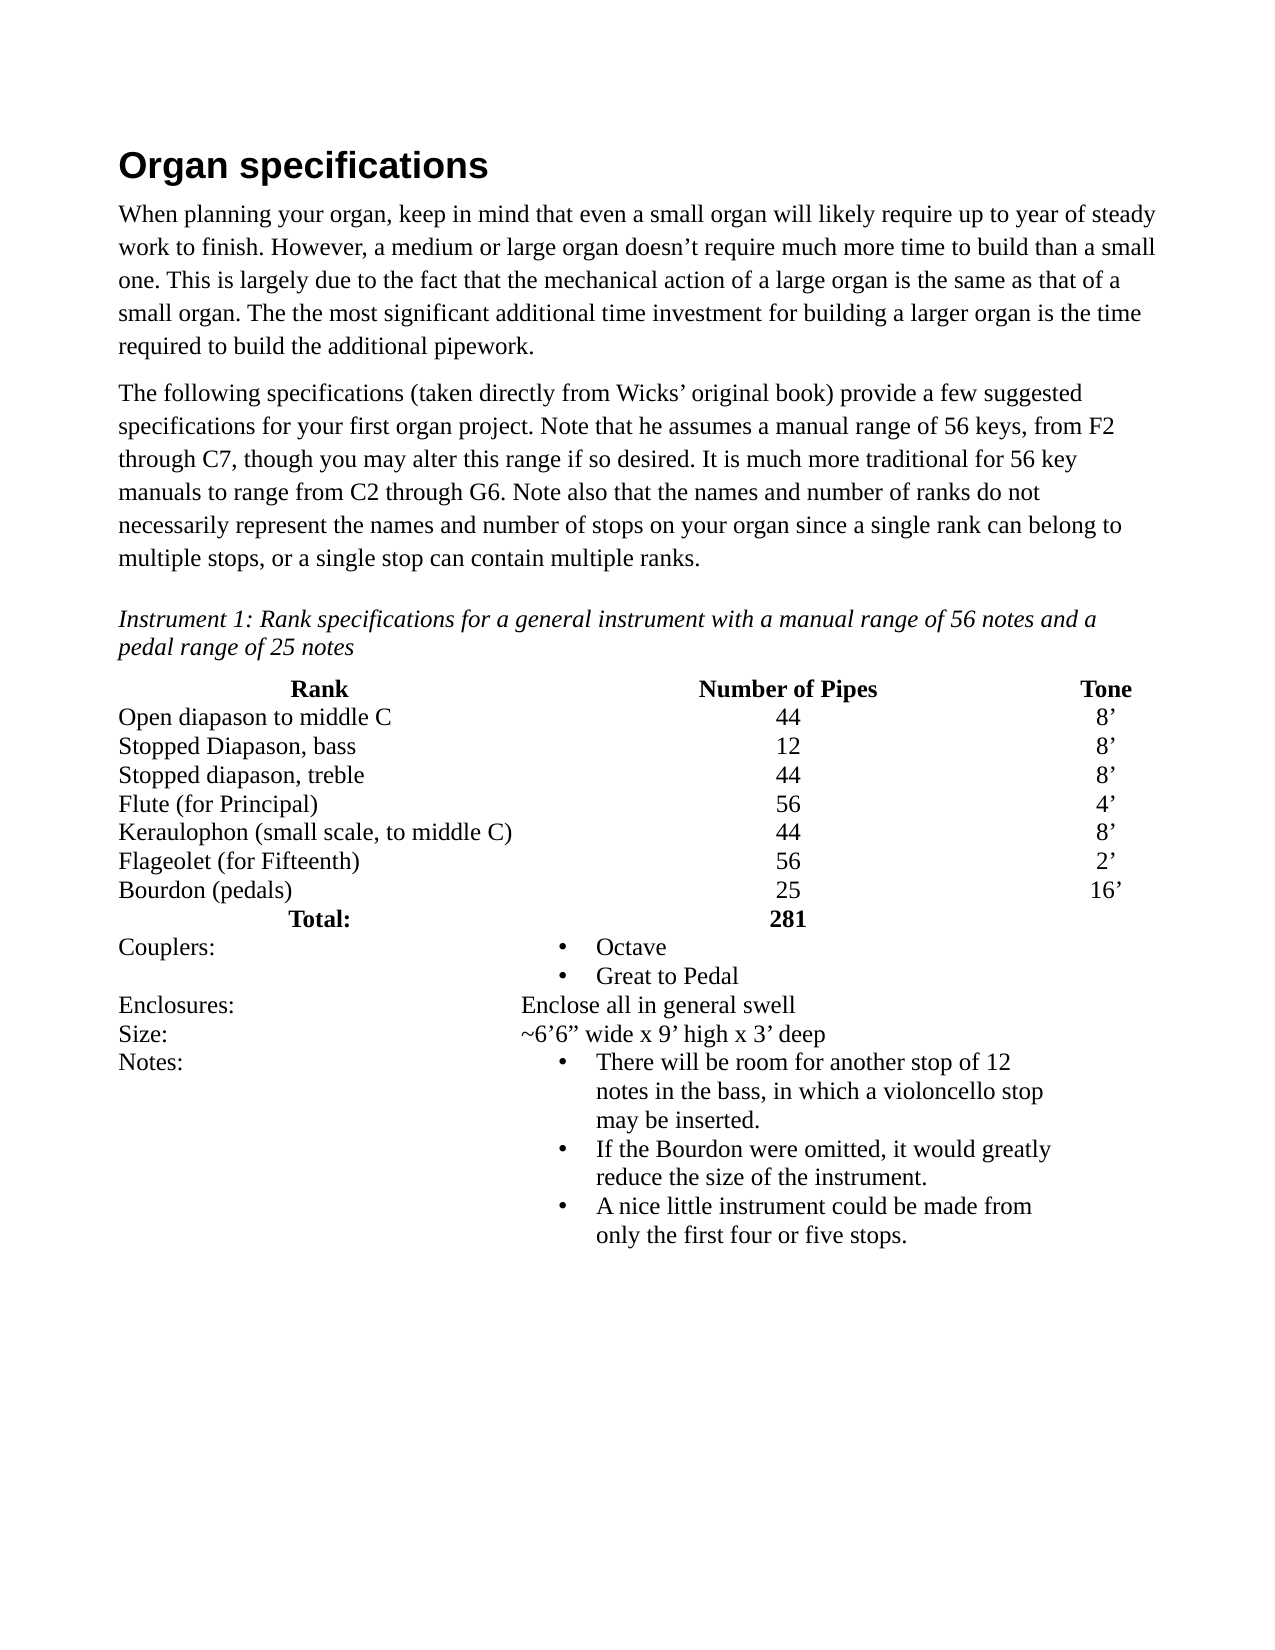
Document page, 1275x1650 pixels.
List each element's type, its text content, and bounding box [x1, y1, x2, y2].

table_cell 281 [521, 904, 1055, 932]
table_cell Stopped Diapason, bass [118, 731, 521, 760]
table_header Number of Pipes [521, 674, 1055, 702]
table_cell [1055, 990, 1157, 1019]
text Instrument 1: Rank specifications for a general instrument with a manual range of 56 notes and a pedal range of 25 notes [118, 604, 1157, 661]
table_cell [1055, 933, 1157, 990]
table_cell 56 [521, 789, 1055, 817]
text When planning your organ, keep in mind that even a small organ will likely require up to year of steady work to finish. However, a medium or large organ doesn’t require much more time to build than a small one. This is largely due to the fact that the mechanical action of a large organ is the same as that of a small organ. The the most significant additional time investment for building a larger organ is the time required to build the additional pipework. [118, 199, 1157, 359]
table_cell 44 [521, 703, 1055, 731]
table_cell There will be room for another stop of 12 notes in the bass, in which a violoncello stop may be inserted. If the Bourdon were omitted, it would greatly reduce the size of the instrument. A nice little instrument could be made from only the first four or five stops. [521, 1048, 1055, 1249]
table_cell Flute (for Principal) [118, 789, 521, 817]
subtitle Organ specifications [118, 143, 1157, 186]
table_cell 16’ [1055, 875, 1157, 904]
table_cell 25 [521, 875, 1055, 904]
table_cell 56 [521, 846, 1055, 875]
table_cell 8’ [1055, 703, 1157, 731]
table_cell Stopped diapason, treble [118, 760, 521, 789]
table_cell 4’ [1055, 789, 1157, 817]
table_cell 44 [521, 818, 1055, 846]
table_cell [1055, 904, 1157, 932]
table_cell 8’ [1055, 731, 1157, 760]
table_cell Enclose all in general swell [521, 990, 1055, 1019]
table_cell Octave Great to Pedal [521, 933, 1055, 990]
table_cell 2’ [1055, 846, 1157, 875]
table_cell [1055, 1019, 1157, 1047]
table_cell 8’ [1055, 760, 1157, 789]
table_cell Total: [118, 904, 521, 932]
table_cell [1055, 1048, 1157, 1249]
table_cell Open diapason to middle C [118, 703, 521, 731]
text The following specifications (taken directly from Wicks’ original book) provide a few suggested specifications for your first organ project. Note that he assumes a manual range of 56 keys, from F2 through C7, though you may alter this range if so desired. It is much more traditional for 56 key manuals to range from C2 through G6. Note also that the names and number of ranks do not necessarily represent the names and number of stops on your organ since a single rank can belong to multiple stops, or a single stop can contain multiple ranks. [118, 378, 1157, 572]
table_header Tone [1055, 674, 1157, 702]
table_cell 44 [521, 760, 1055, 789]
table_cell 8’ [1055, 818, 1157, 846]
table_cell Flageolet (for Fifteenth) [118, 846, 521, 875]
table_cell Size: [118, 1019, 521, 1047]
table_header Rank [118, 674, 521, 702]
table_cell Bourdon (pedals) [118, 875, 521, 904]
table_cell Enclosures: [118, 990, 521, 1019]
table_cell 12 [521, 731, 1055, 760]
table_cell Couplers: [118, 933, 521, 990]
table_cell ~6’6” wide x 9’ high x 3’ deep [521, 1019, 1055, 1047]
table_cell Notes: [118, 1048, 521, 1249]
table_cell Keraulophon (small scale, to middle C) [118, 818, 521, 846]
